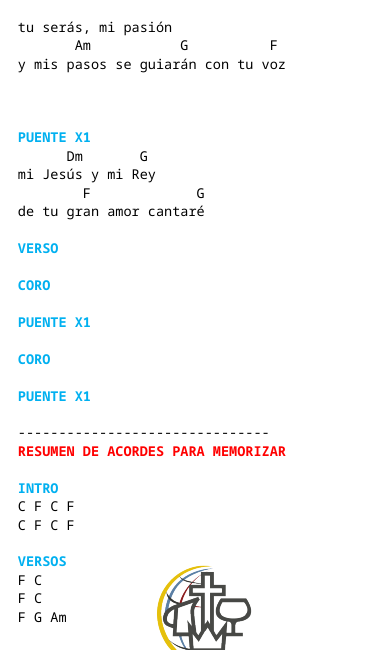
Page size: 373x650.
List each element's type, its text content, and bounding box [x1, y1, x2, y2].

text tu serás, mi pasión [18, 18, 354, 36]
text PUENTE X1 [18, 386, 354, 405]
text C F C F [18, 516, 354, 534]
text mi Jesús y mi Rey [18, 165, 354, 184]
text CORO [18, 276, 354, 294]
text PUENTE X1 [18, 313, 354, 331]
text RESUMEN DE ACORDES PARA MEMORIZAR [18, 442, 354, 460]
text CORO [18, 349, 354, 368]
text ------------------------------- [18, 423, 354, 442]
text VERSOS [18, 552, 354, 571]
text [256, 589, 354, 608]
text [256, 608, 354, 626]
text Dm G [18, 147, 354, 165]
text F C [18, 571, 155, 589]
text [256, 571, 354, 589]
text VERSO [18, 239, 354, 257]
picture [155, 565, 256, 650]
text INTRO [18, 479, 354, 497]
text Am G F [18, 36, 354, 54]
text de tu gran amor cantaré [18, 202, 354, 221]
text F G [18, 184, 354, 202]
text y mis pasos se guiarán con tu voz [18, 54, 354, 73]
text F G Am [18, 608, 155, 626]
text C F C F [18, 497, 354, 516]
text F C [18, 589, 155, 608]
text PUENTE X1 [18, 128, 354, 147]
